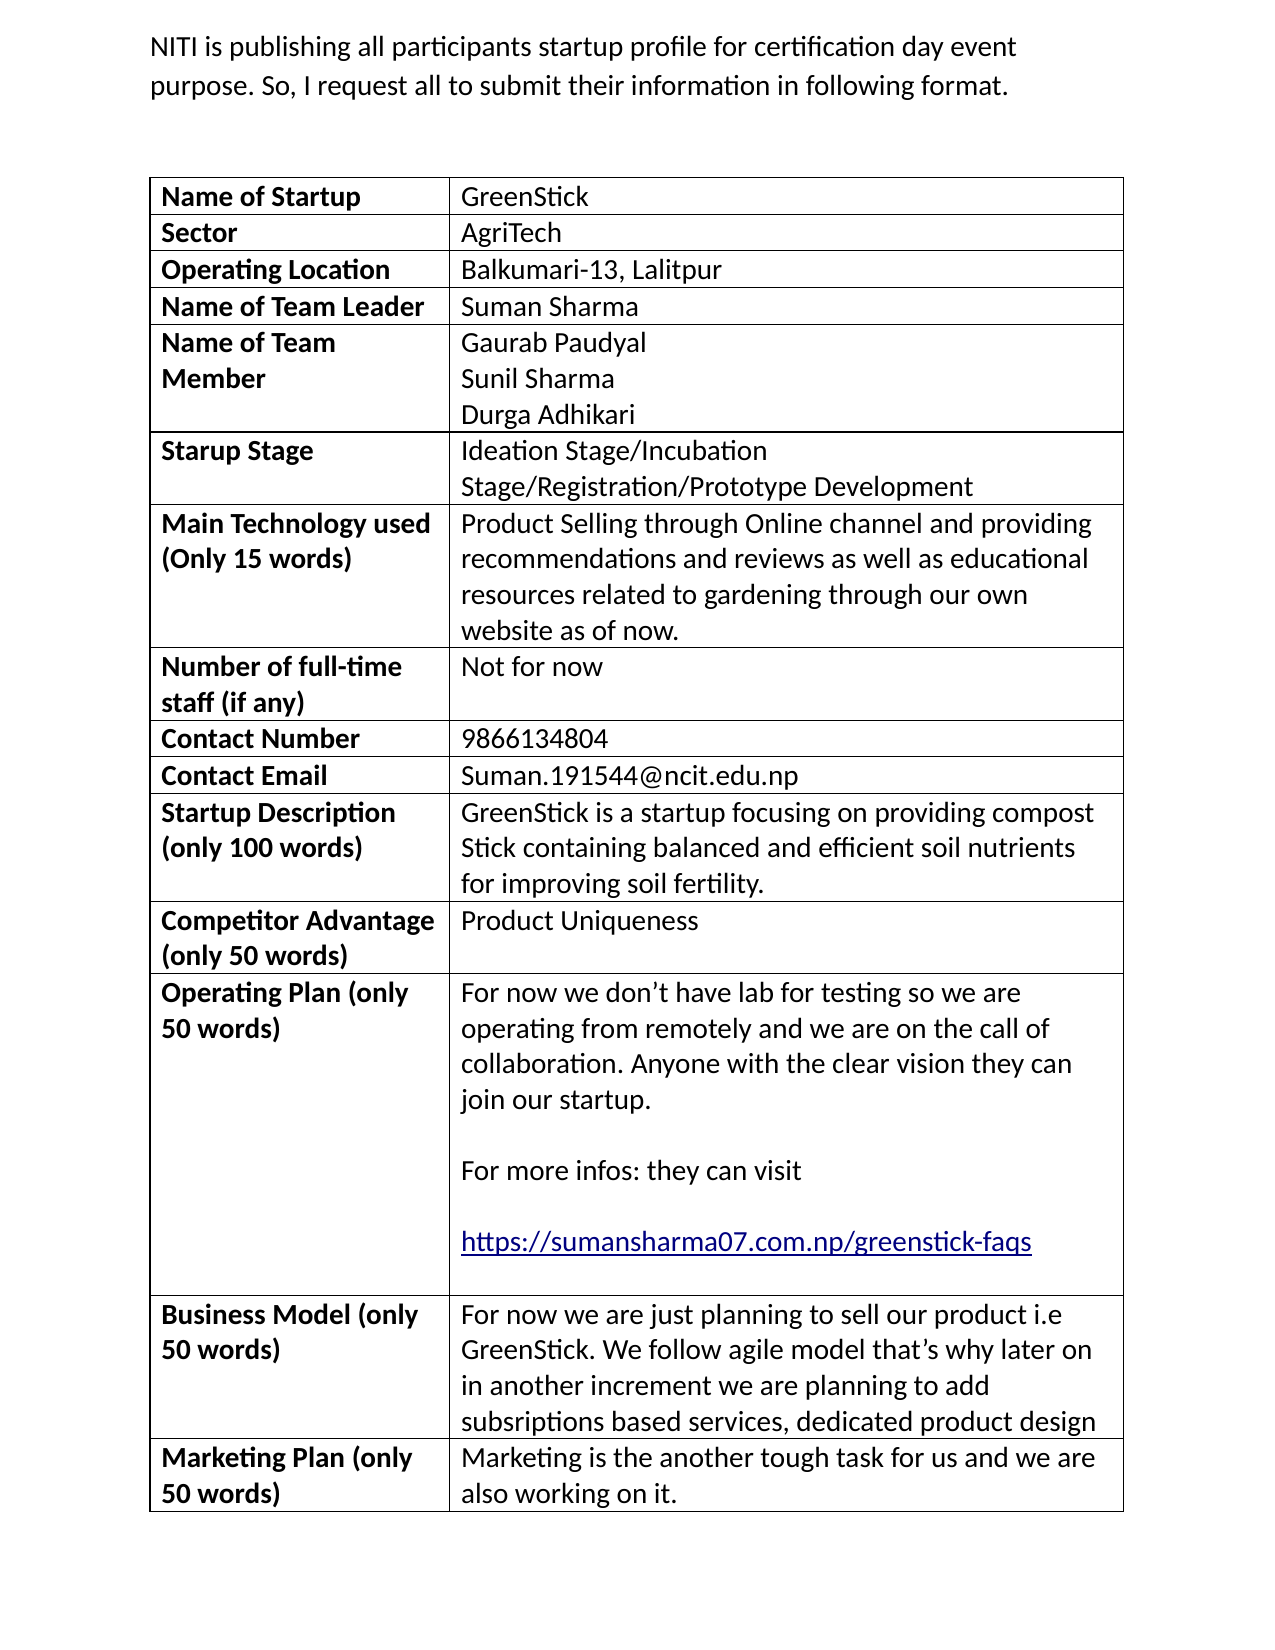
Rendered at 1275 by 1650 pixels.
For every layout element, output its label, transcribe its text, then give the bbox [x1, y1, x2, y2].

table_cell Marketing Plan (only 50 words) [151, 1439, 449, 1511]
table_cell Operating Plan (only 50 words) [151, 974, 449, 1295]
table_cell For now we are just planning to sell our product i.e GreenStick. We follow agile model that’s why later on in another increment we are planning to add subsriptions based services, dedicated product design [450, 1296, 1123, 1438]
table_cell Product Selling through Online channel and providing recommendations and reviews as well as educational resources related to gardening through our own website as of now. [450, 505, 1123, 647]
text NITI is publishing all participants startup profile for certification day event purpose. So, I request all to submit their information in following format. [150, 28, 1125, 102]
table_cell Gaurab Paudyal Sunil Sharma Durga Adhikari [450, 325, 1123, 431]
table_cell Operating Location [151, 251, 449, 287]
table_cell 9866134804 [450, 721, 1123, 756]
table_cell Business Model (only 50 words) [151, 1296, 449, 1438]
table_cell Product Uniqueness [450, 902, 1123, 973]
table_cell Startup Description (only 100 words) [151, 794, 449, 901]
table_cell Contact Email [151, 757, 449, 793]
table_cell Competitor Advantage (only 50 words) [151, 902, 449, 973]
table_cell Ideation Stage/Incubation Stage/Registration/Prototype Development [450, 433, 1123, 504]
table_cell Balkumari-13, Lalitpur [450, 251, 1123, 287]
table_cell GreenStick is a startup focusing on providing compost Stick containing balanced and efficient soil nutrients for improving soil fertility. [450, 794, 1123, 901]
table_cell Suman Sharma [450, 288, 1123, 323]
table_header Name of Startup [151, 178, 449, 213]
table_cell Contact Number [151, 721, 449, 756]
table_cell Number of full-time staff (if any) [151, 648, 449, 719]
table_header GreenStick [450, 178, 1123, 213]
table_cell For now we don’t have lab for testing so we are operating from remotely and we are on the call of collaboration. Anyone with the clear vision they can join our startup. For more infos: they can visit https://sumansharma07.com.np/greenstick-faqs [450, 974, 1123, 1295]
table_cell Name of Team Member [151, 325, 449, 431]
table_cell Marketing is the another tough task for us and we are also working on it. [450, 1439, 1123, 1511]
table_cell Name of Team Leader [151, 288, 449, 323]
table_cell Not for now [450, 648, 1123, 719]
table_cell Sector [151, 215, 449, 250]
table_cell Suman.191544@ncit.edu.np [450, 757, 1123, 793]
table_cell Main Technology used (Only 15 words) [151, 505, 449, 647]
table_cell Starup Stage [151, 433, 449, 504]
table_cell AgriTech [450, 215, 1123, 250]
